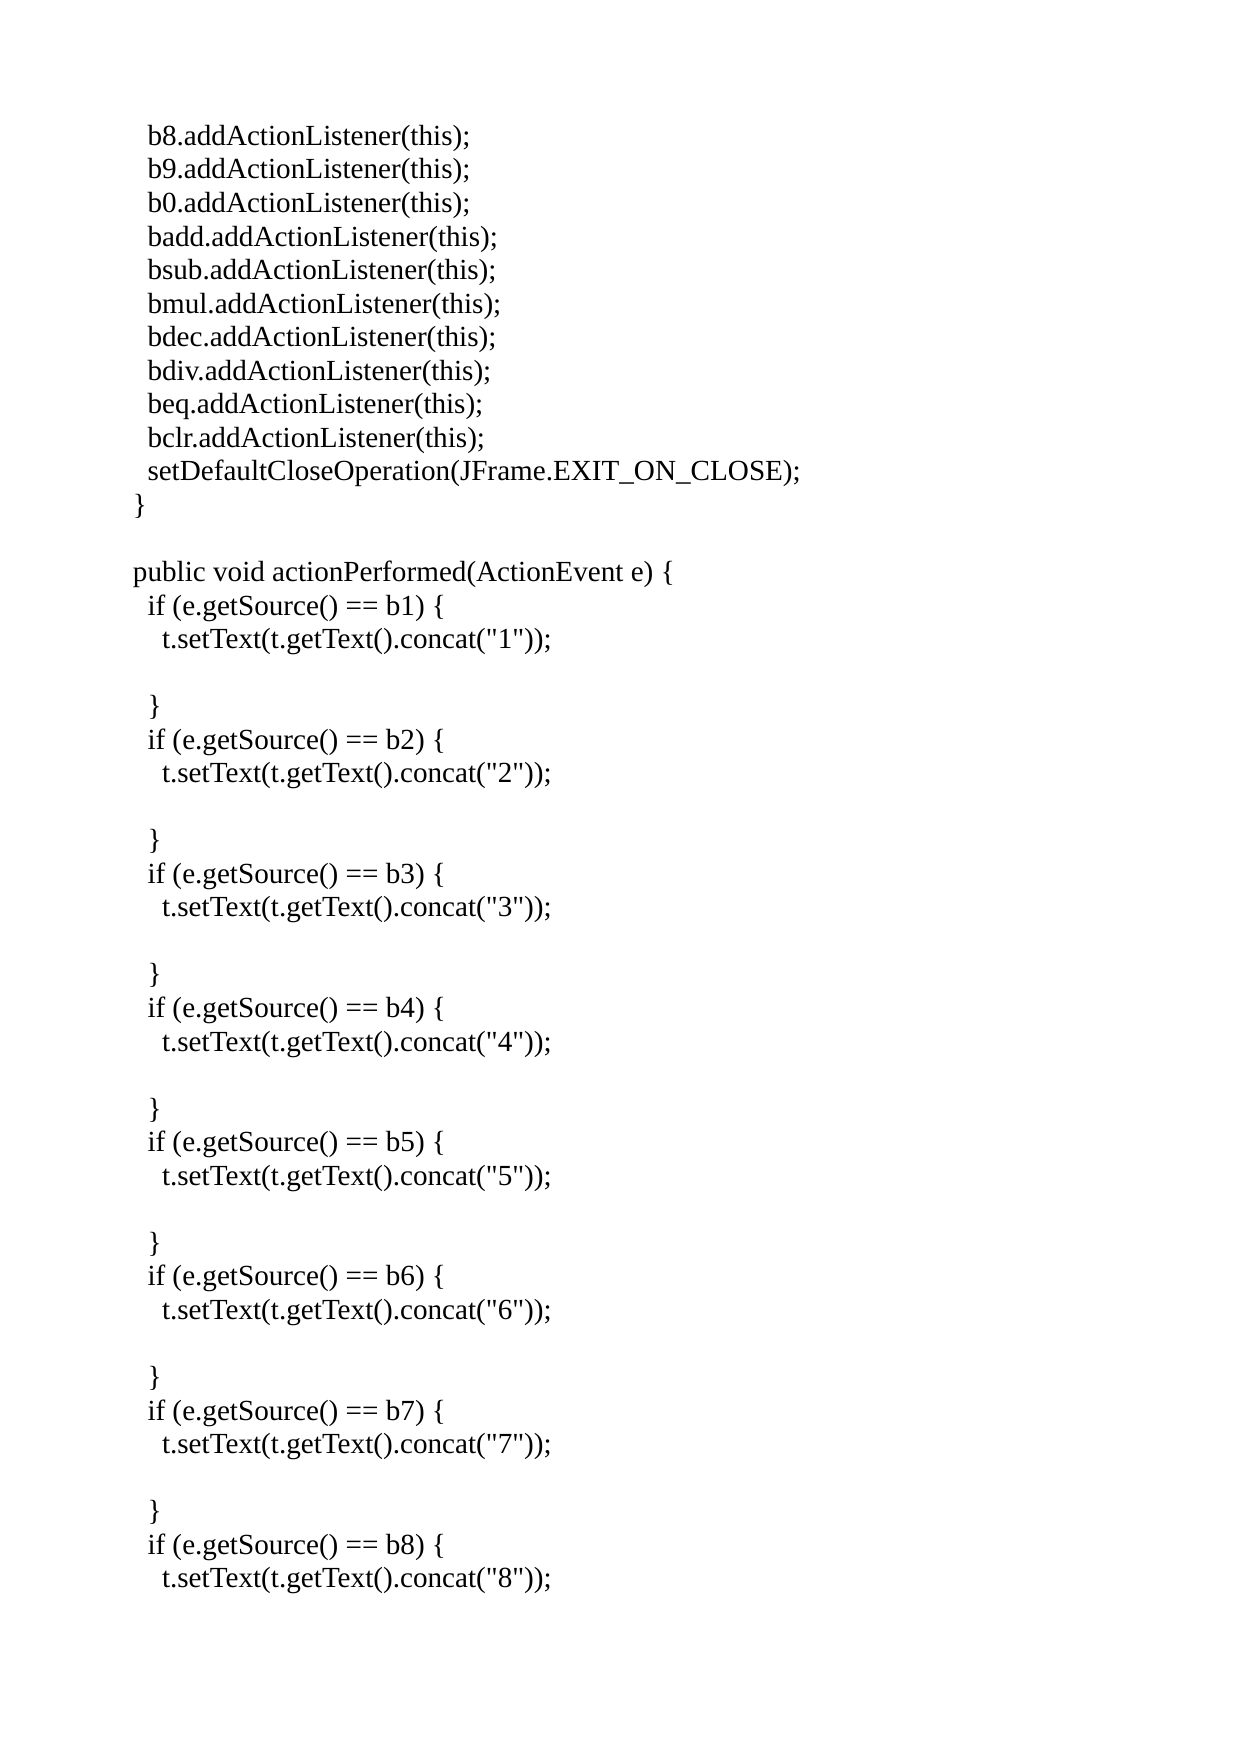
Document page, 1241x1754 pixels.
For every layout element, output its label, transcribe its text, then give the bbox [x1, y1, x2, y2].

text public void actionPerformed(ActionEvent e) { [118, 554, 1122, 588]
text } [118, 487, 1122, 521]
text } [118, 1225, 1122, 1258]
text bdiv.addActionListener(this); [118, 353, 1122, 386]
text if (e.getSource() == b1) { [118, 588, 1122, 621]
text } [118, 688, 1122, 722]
text bmul.addActionListener(this); [118, 286, 1122, 319]
text t.setText(t.getText().concat("2")); [118, 755, 1122, 789]
text } [118, 1091, 1122, 1124]
text badd.addActionListener(this); [118, 219, 1122, 252]
text b8.addActionListener(this); [118, 118, 1122, 152]
text bsub.addActionListener(this); [118, 252, 1122, 286]
text b0.addActionListener(this); [118, 185, 1122, 219]
text } [118, 957, 1122, 990]
text } [118, 822, 1122, 856]
text if (e.getSource() == b6) { [118, 1258, 1122, 1292]
text beq.addActionListener(this); [118, 386, 1122, 420]
text t.setText(t.getText().concat("4")); [118, 1024, 1122, 1057]
text } [118, 1493, 1122, 1527]
text t.setText(t.getText().concat("7")); [118, 1426, 1122, 1460]
text b9.addActionListener(this); [118, 152, 1122, 185]
text if (e.getSource() == b3) { [118, 856, 1122, 889]
text setDefaultCloseOperation(JFrame.EXIT_ON_CLOSE); [118, 453, 1122, 487]
text if (e.getSource() == b4) { [118, 990, 1122, 1024]
text if (e.getSource() == b2) { [118, 722, 1122, 755]
text t.setText(t.getText().concat("8")); [118, 1560, 1122, 1594]
text if (e.getSource() == b7) { [118, 1393, 1122, 1426]
text bclr.addActionListener(this); [118, 420, 1122, 453]
text t.setText(t.getText().concat("5")); [118, 1158, 1122, 1191]
text if (e.getSource() == b8) { [118, 1527, 1122, 1560]
text t.setText(t.getText().concat("1")); [118, 621, 1122, 655]
text t.setText(t.getText().concat("6")); [118, 1292, 1122, 1326]
text t.setText(t.getText().concat("3")); [118, 889, 1122, 923]
text if (e.getSource() == b5) { [118, 1124, 1122, 1158]
text } [118, 1359, 1122, 1393]
text bdec.addActionListener(this); [118, 319, 1122, 353]
